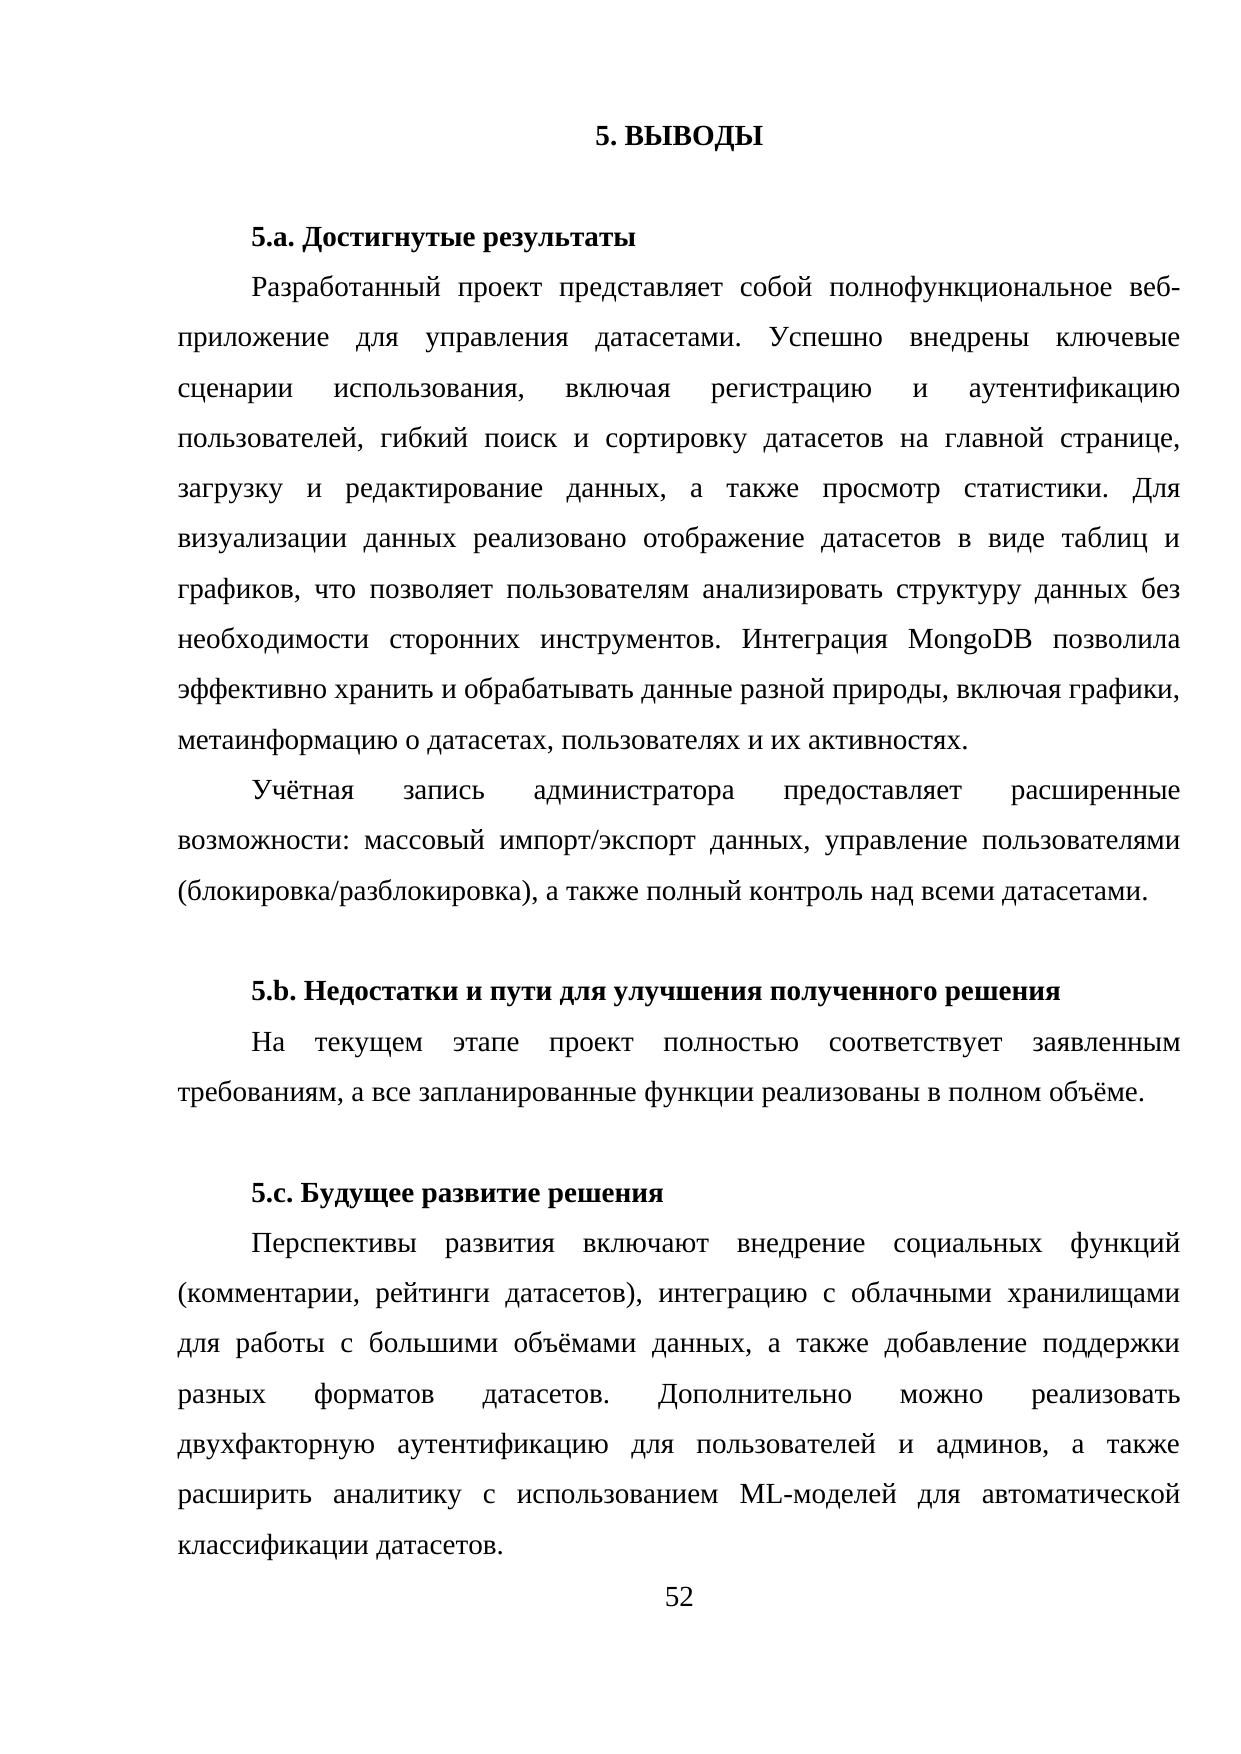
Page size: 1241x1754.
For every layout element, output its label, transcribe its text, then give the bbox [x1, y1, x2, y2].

text 5.b. Недостатки и пути для улучшения полученного решения [177, 973, 1181, 1007]
text 5.a. Достигнутые результаты [177, 219, 1181, 252]
text Разработанный проект представляет собой полнофункциональное веб-приложение для управления датасетами. Успешно внедрены ключевые сценарии использования, включая регистрацию и аутентификацию пользователей, гибкий поиск и сортировку датасетов на главной странице, загрузку и редактирование данных, а также просмотр статистики. Для визуализации данных реализовано отображение датасетов в виде таблиц и графиков, что позволяет пользователям анализировать структуру данных без необходимости сторонних инструментов. Интеграция MongoDB позволила эффективно хранить и обрабатывать данные разной природы, включая графики, метаинформацию о датасетах, пользователях и их активностях. [177, 269, 1181, 755]
text 5. выводы [177, 118, 1181, 152]
text Перспективы развития включают внедрение социальных функций (комментарии, рейтинги датасетов), интеграцию с облачными хранилищами для работы с большими объёмами данных, а также добавление поддержки разных форматов датасетов. Дополнительно можно реализовать двухфакторную аутентификацию для пользователей и админов, а также расширить аналитику с использованием ML-моделей для автоматической классификации датасетов. [177, 1225, 1181, 1560]
text На текущем этапе проект полностью соответствует заявленным требованиям, а все запланированные функции реализованы в полном объёме. [177, 1024, 1181, 1108]
text Учётная запись администратора предоставляет расширенные возможности: массовый импорт/экспорт данных, управление пользователями (блокировка/разблокировка), а также полный контроль над всеми датасетами. [177, 772, 1181, 906]
text 5.c. Будущее развитие решения [177, 1175, 1181, 1208]
